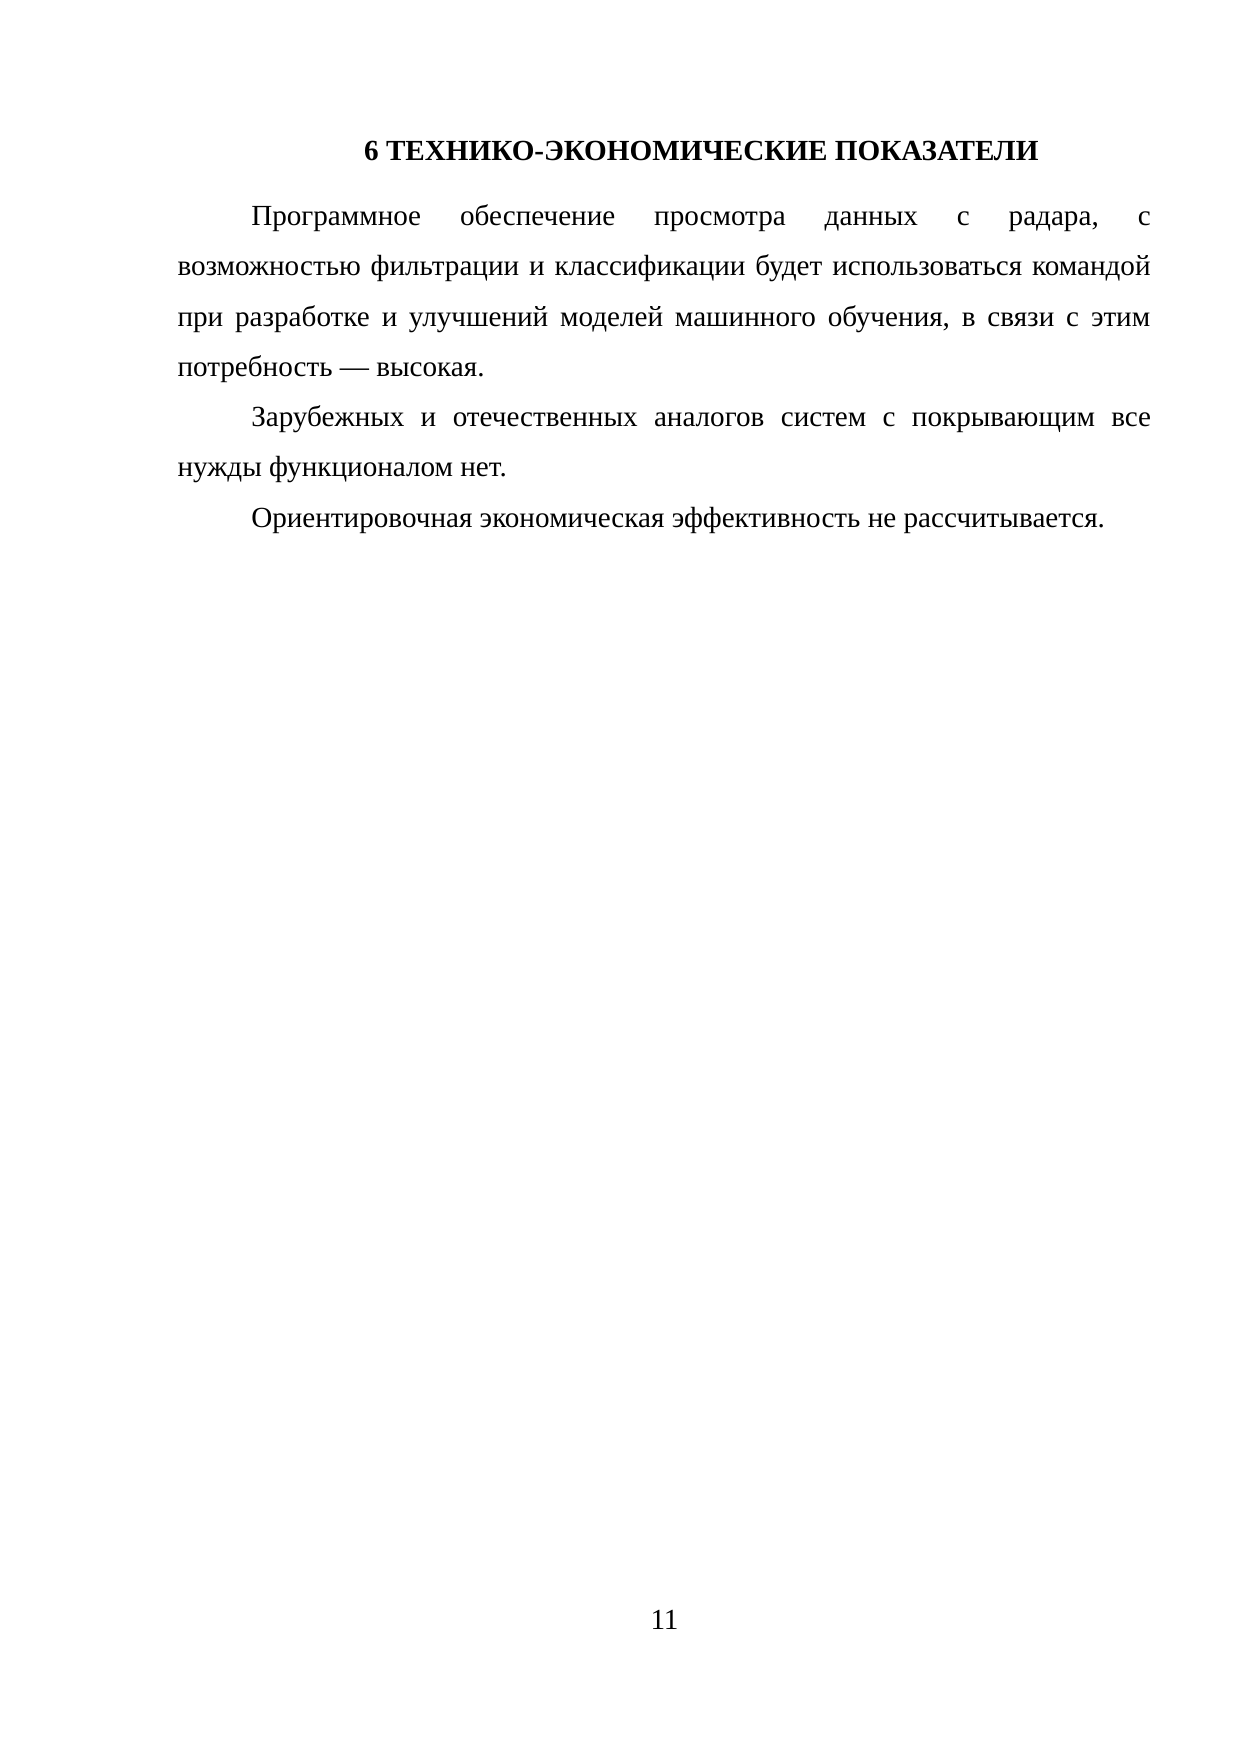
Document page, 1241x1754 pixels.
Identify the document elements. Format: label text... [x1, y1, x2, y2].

text Ориентировочная экономическая эффективность не рассчитывается. [177, 500, 1152, 533]
text Зарубежных и отечественных аналогов систем с покрывающим все нужды функционалом нет. [177, 399, 1152, 483]
subtitle Технико-экономические показатели [251, 133, 1152, 166]
text Программное обеспечение просмотра данных с радара, с возможностью фильтрации и классификации будет использоваться командой при разработке и улучшений моделей машинного обучения, в связи с этим потребность — высокая. [177, 198, 1152, 382]
